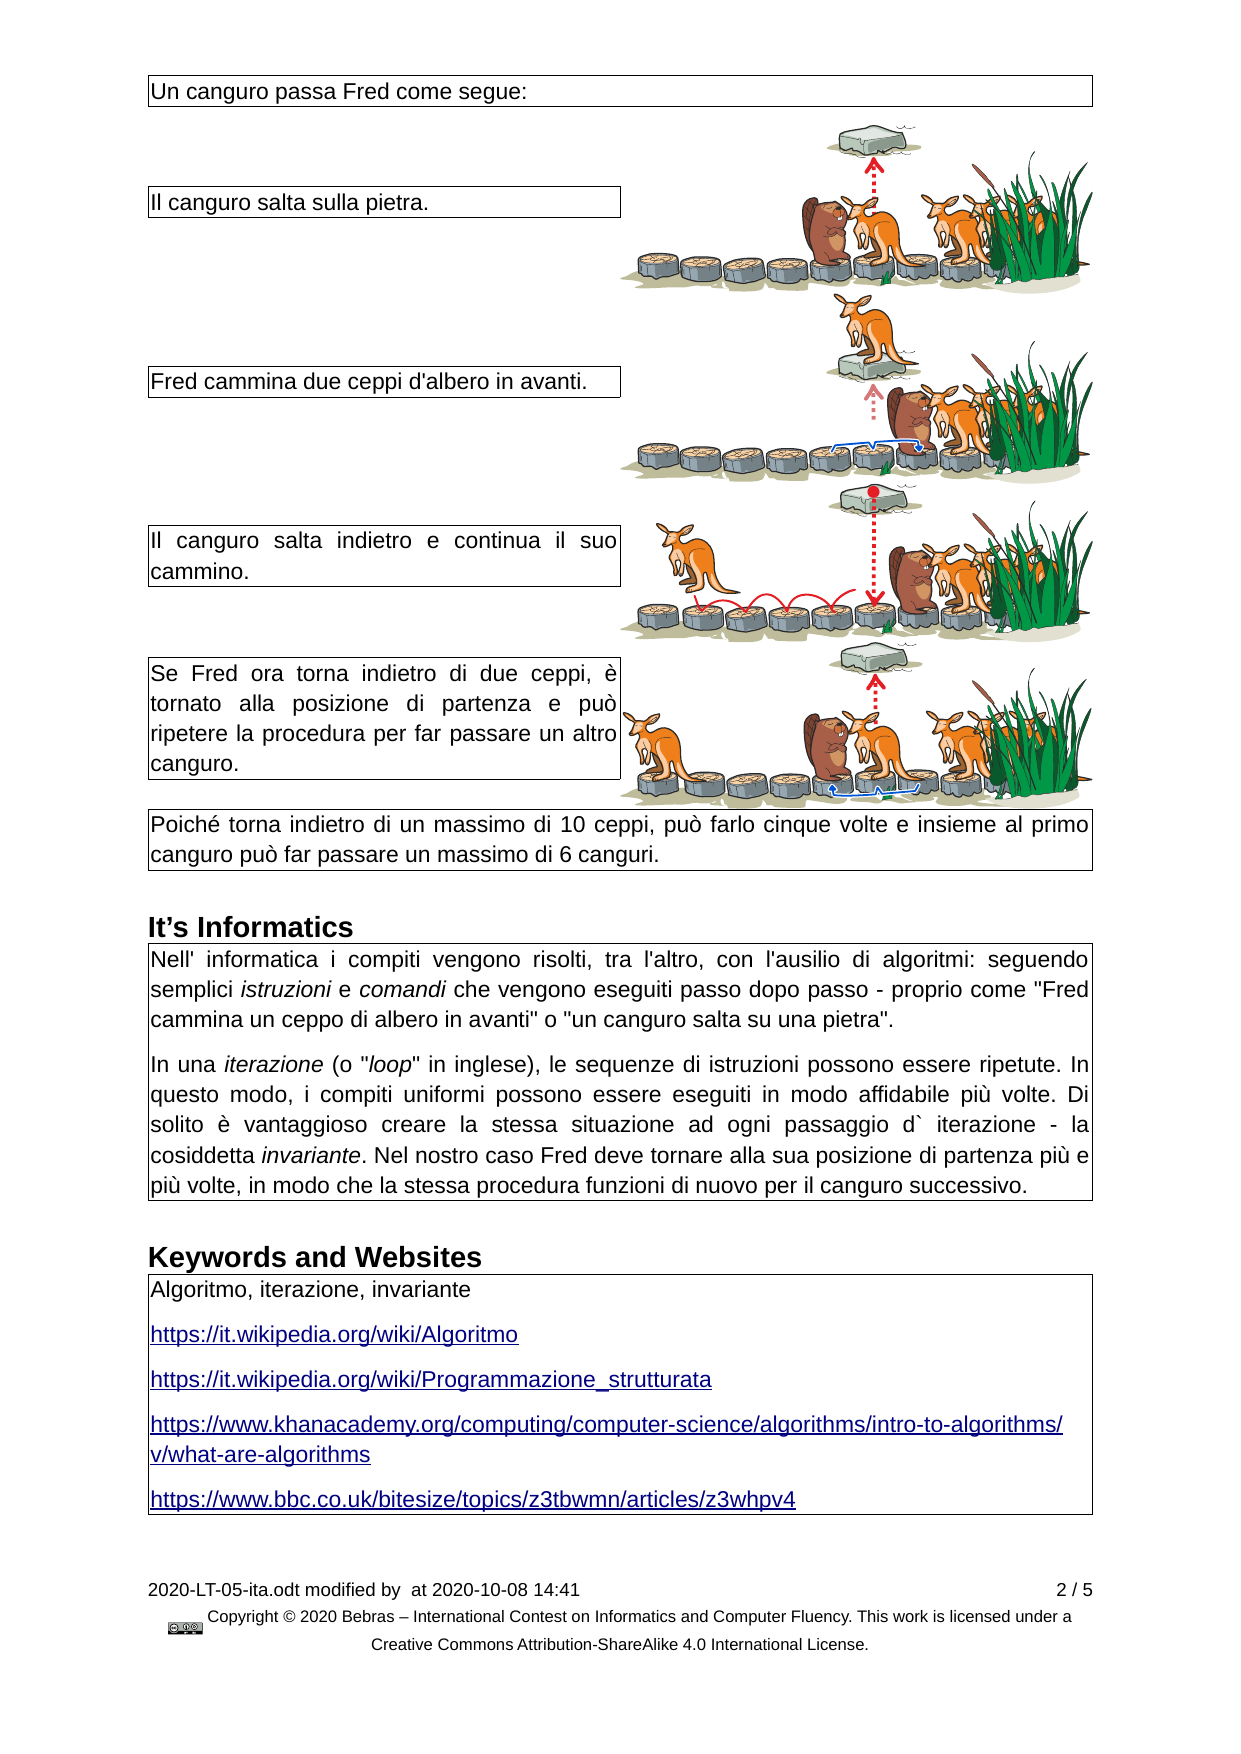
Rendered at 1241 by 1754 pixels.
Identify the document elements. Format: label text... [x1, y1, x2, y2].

text Poiché torna indietro di un massimo di 10 ceppi, può farlo cinque volte e insieme al primo canguro può far passare un massimo di 6 canguri. [149, 810, 1092, 870]
table_cell [1044, 385, 1093, 484]
subtitle It’s Informatics [148, 910, 1093, 943]
table_header [1065, 180, 1070, 212]
table_cell [759, 635, 781, 642]
table_header [1003, 278, 1011, 283]
text https://it.wikipedia.org/wiki/Programmazione_strutturata [149, 1363, 1092, 1392]
text Un canguro passa Fred come segue: [149, 76, 1092, 106]
table_cell [755, 797, 1015, 809]
table_header [1044, 195, 1093, 294]
table_cell [1065, 530, 1070, 560]
table_cell [987, 625, 998, 630]
table_cell [620, 797, 727, 809]
table_cell [846, 733, 874, 793]
text Nell' informatica i compiti vengono risolti, tra l'altro, con l'ausilio di algoritmi: seguendo semplici istruzioni e comandi che vengono eseguiti passo dopo passo - proprio come "Fred cammina un ceppo di albero in avanti" o "un canguro salta su una pietra". [149, 944, 1092, 1033]
table_header [148, 125, 620, 186]
table_cell [1049, 545, 1093, 642]
table_cell [998, 551, 1006, 558]
table_header [620, 125, 1093, 278]
table_cell [148, 780, 620, 809]
subtitle Keywords and Websites [148, 1240, 1093, 1274]
table_cell [148, 642, 620, 657]
table_cell [888, 443, 898, 452]
table_cell Fred cammina due ceppi d'albero in avanti. [149, 367, 620, 397]
table_cell [679, 778, 684, 787]
table_cell [752, 596, 782, 618]
table_header [148, 218, 620, 294]
table_cell Il canguro salta indietro e continua il suo cammino. [149, 526, 620, 586]
table_cell [148, 398, 620, 484]
table_cell [148, 587, 620, 642]
table_cell [1043, 781, 1093, 809]
text https://www.bbc.co.uk/bitesize/topics/z3tbwmn/articles/z3whpv4 [149, 1483, 1092, 1514]
table_cell [1009, 715, 1017, 728]
table_header [1068, 199, 1072, 242]
table_cell [148, 294, 620, 366]
table_cell [620, 642, 1093, 795]
table_header [998, 201, 1006, 210]
table_cell [1067, 715, 1071, 756]
table_cell [895, 617, 904, 631]
table_header [845, 219, 873, 271]
table_cell [984, 790, 997, 797]
table_cell Se Fred ora torna indietro di due ceppi, è tornato alla posizione di partenza e può ripetere la procedura per far passare un altro canguro. [149, 658, 620, 779]
table_header [620, 280, 1014, 294]
table_cell [997, 391, 1005, 399]
table_cell [1064, 697, 1069, 727]
table_cell [930, 407, 954, 461]
table_cell [1068, 549, 1072, 589]
text Algoritmo, iterazione, invariante [149, 1275, 1092, 1303]
table_cell [1068, 388, 1072, 429]
table_cell [1003, 468, 1011, 473]
table_cell [999, 720, 1005, 727]
table_header Il canguro salta sulla pietra. [149, 187, 620, 217]
table_header [970, 245, 974, 257]
table_cell [840, 294, 869, 302]
table_cell [791, 596, 826, 620]
table_cell [620, 470, 1014, 484]
text https://www.khanacademy.org/computing/computer-science/algorithms/intro-to-algorithms/v/what-are-algorithms [149, 1408, 1092, 1467]
table_cell [620, 630, 728, 642]
table_cell [620, 294, 1093, 468]
table_cell [931, 566, 955, 614]
table_cell [148, 484, 620, 525]
table_cell [713, 602, 737, 619]
table_cell [1043, 713, 1049, 725]
text https://it.wikipedia.org/wiki/Algoritmo [149, 1318, 1092, 1347]
text In una iterazione (o "loop" in inglese), le sequenze di istruzioni possono essere ripetute. In questo modo, i compiti uniformi possono essere eseguiti in modo affidabile più volte. Di solito è vantaggioso creare la stessa situazione ad ogni passaggio d` iterazione - la cosiddetta invariante. Nel nostro caso Fred deve tornare alla sua posizione di partenza più e più volte, in modo che la stessa procedura funzioni di nuovo per il canguro successivo. [149, 1048, 1092, 1200]
table_cell [806, 631, 1011, 642]
table_cell [970, 595, 974, 605]
table_cell [620, 484, 1093, 628]
